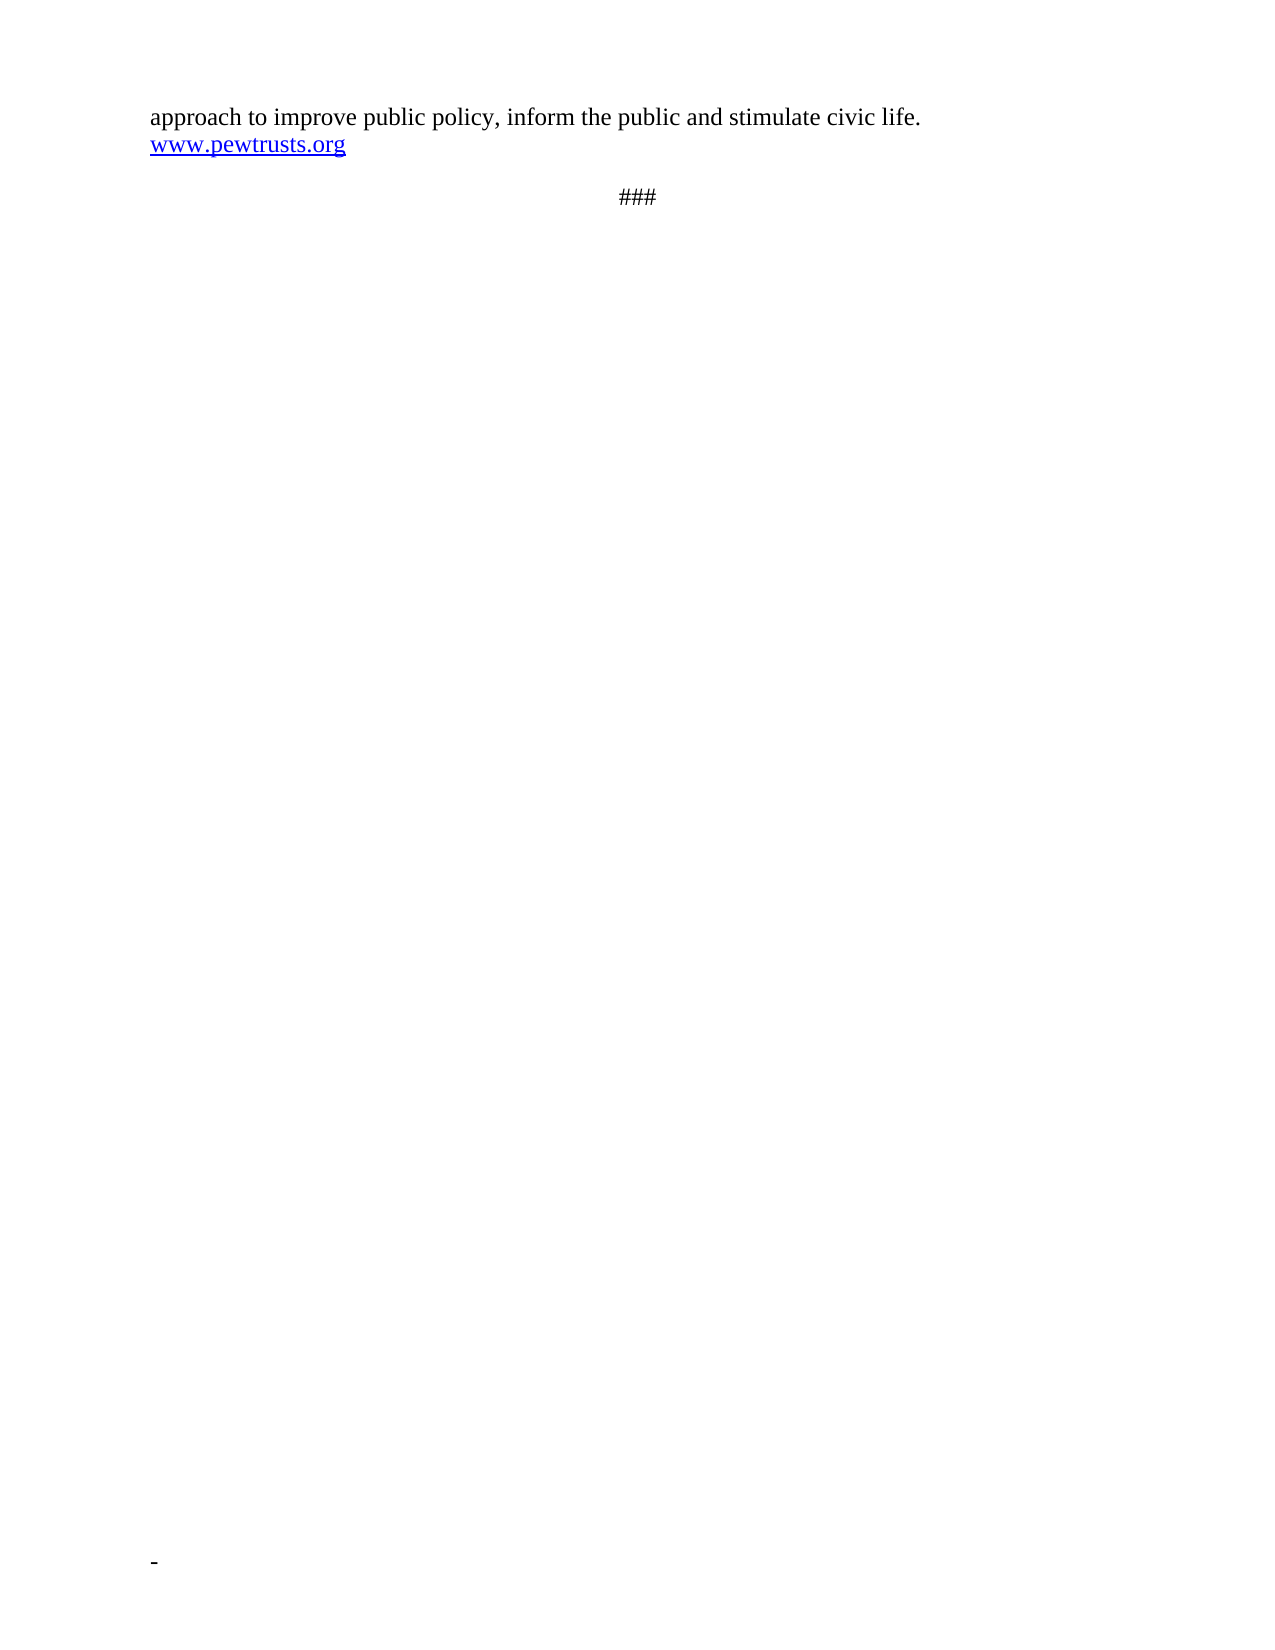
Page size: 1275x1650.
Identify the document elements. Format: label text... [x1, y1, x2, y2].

text approach to improve public policy, inform the public and stimulate civic life. www.pewtrusts.org [150, 103, 1125, 158]
text ### [150, 183, 1125, 211]
